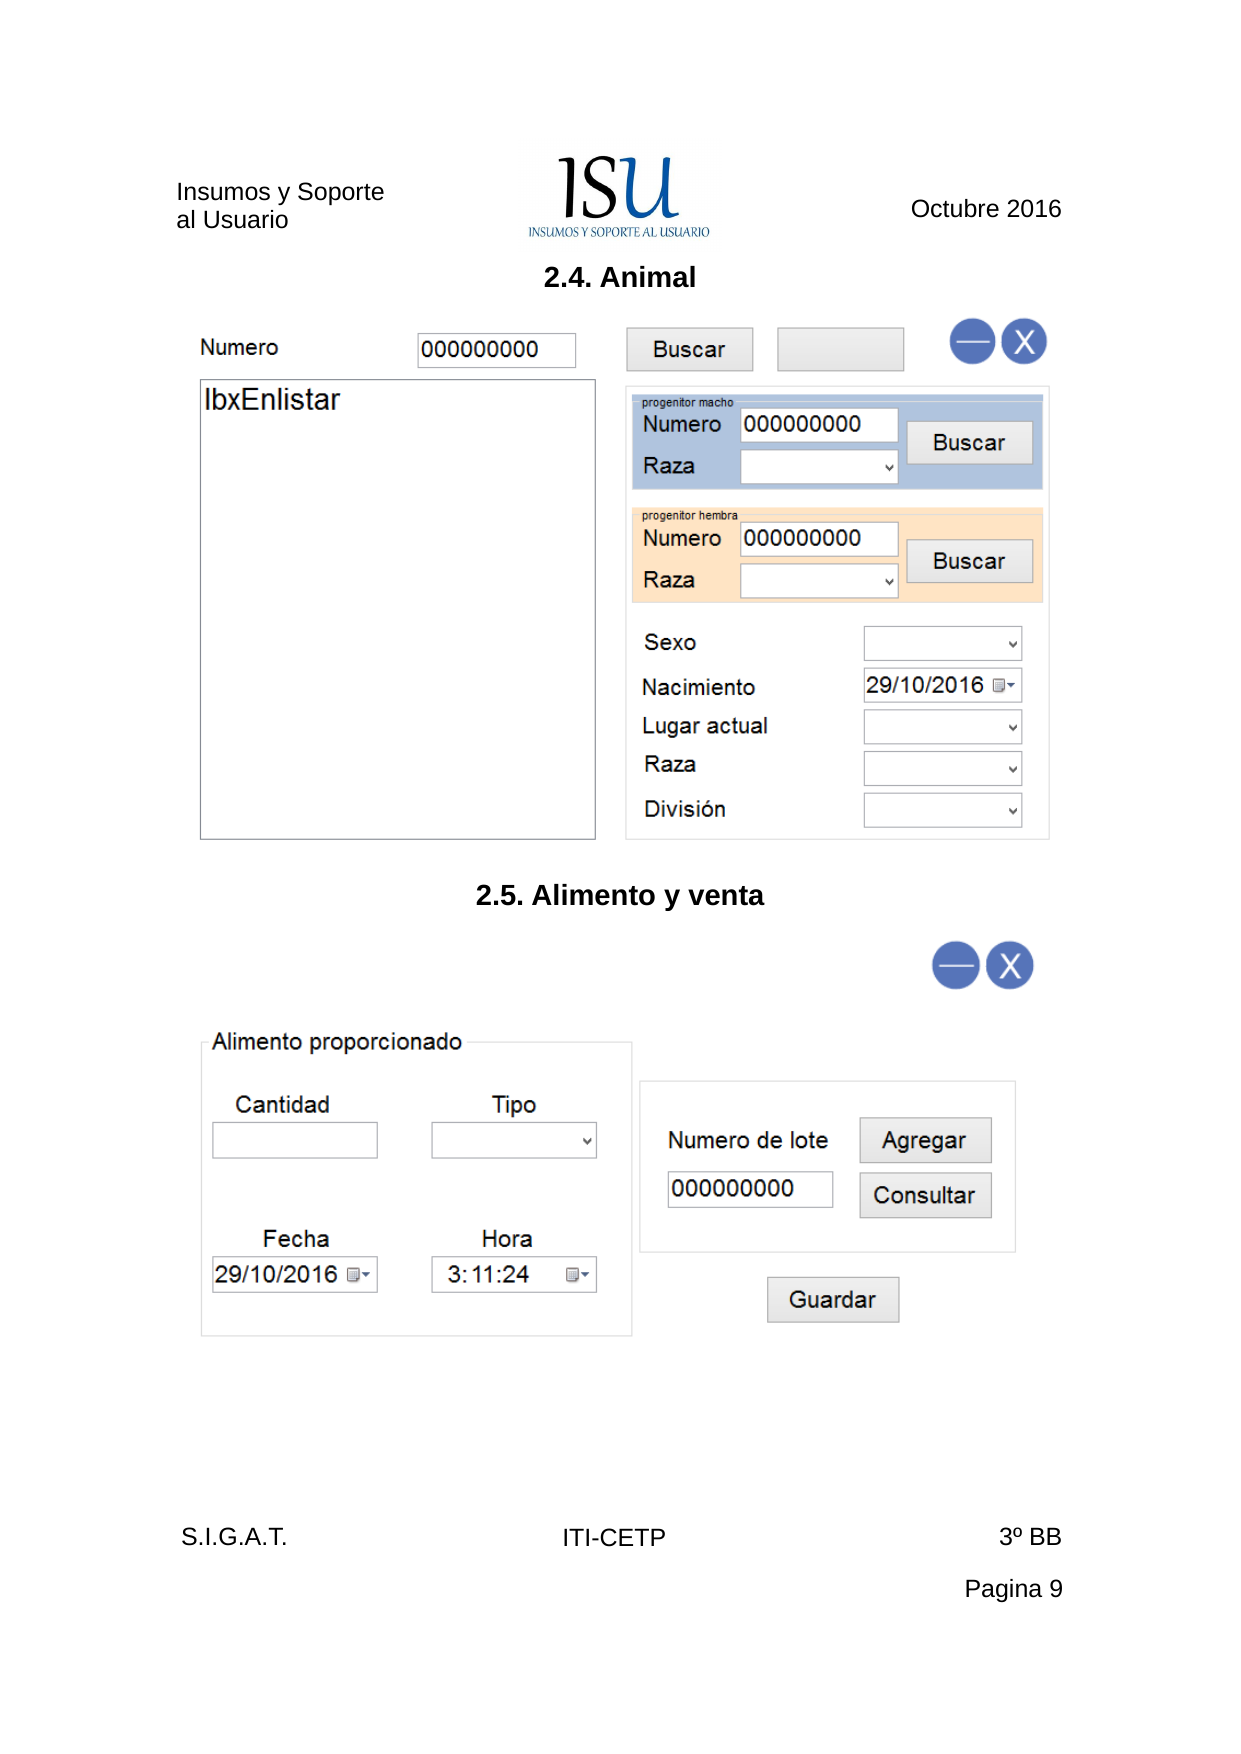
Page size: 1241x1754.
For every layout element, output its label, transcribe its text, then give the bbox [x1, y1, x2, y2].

text [177, 1408, 1063, 1458]
picture [517, 138, 723, 252]
text 2.5. Alimento y venta [177, 862, 1063, 912]
text 2.4. Animal [177, 260, 1063, 293]
